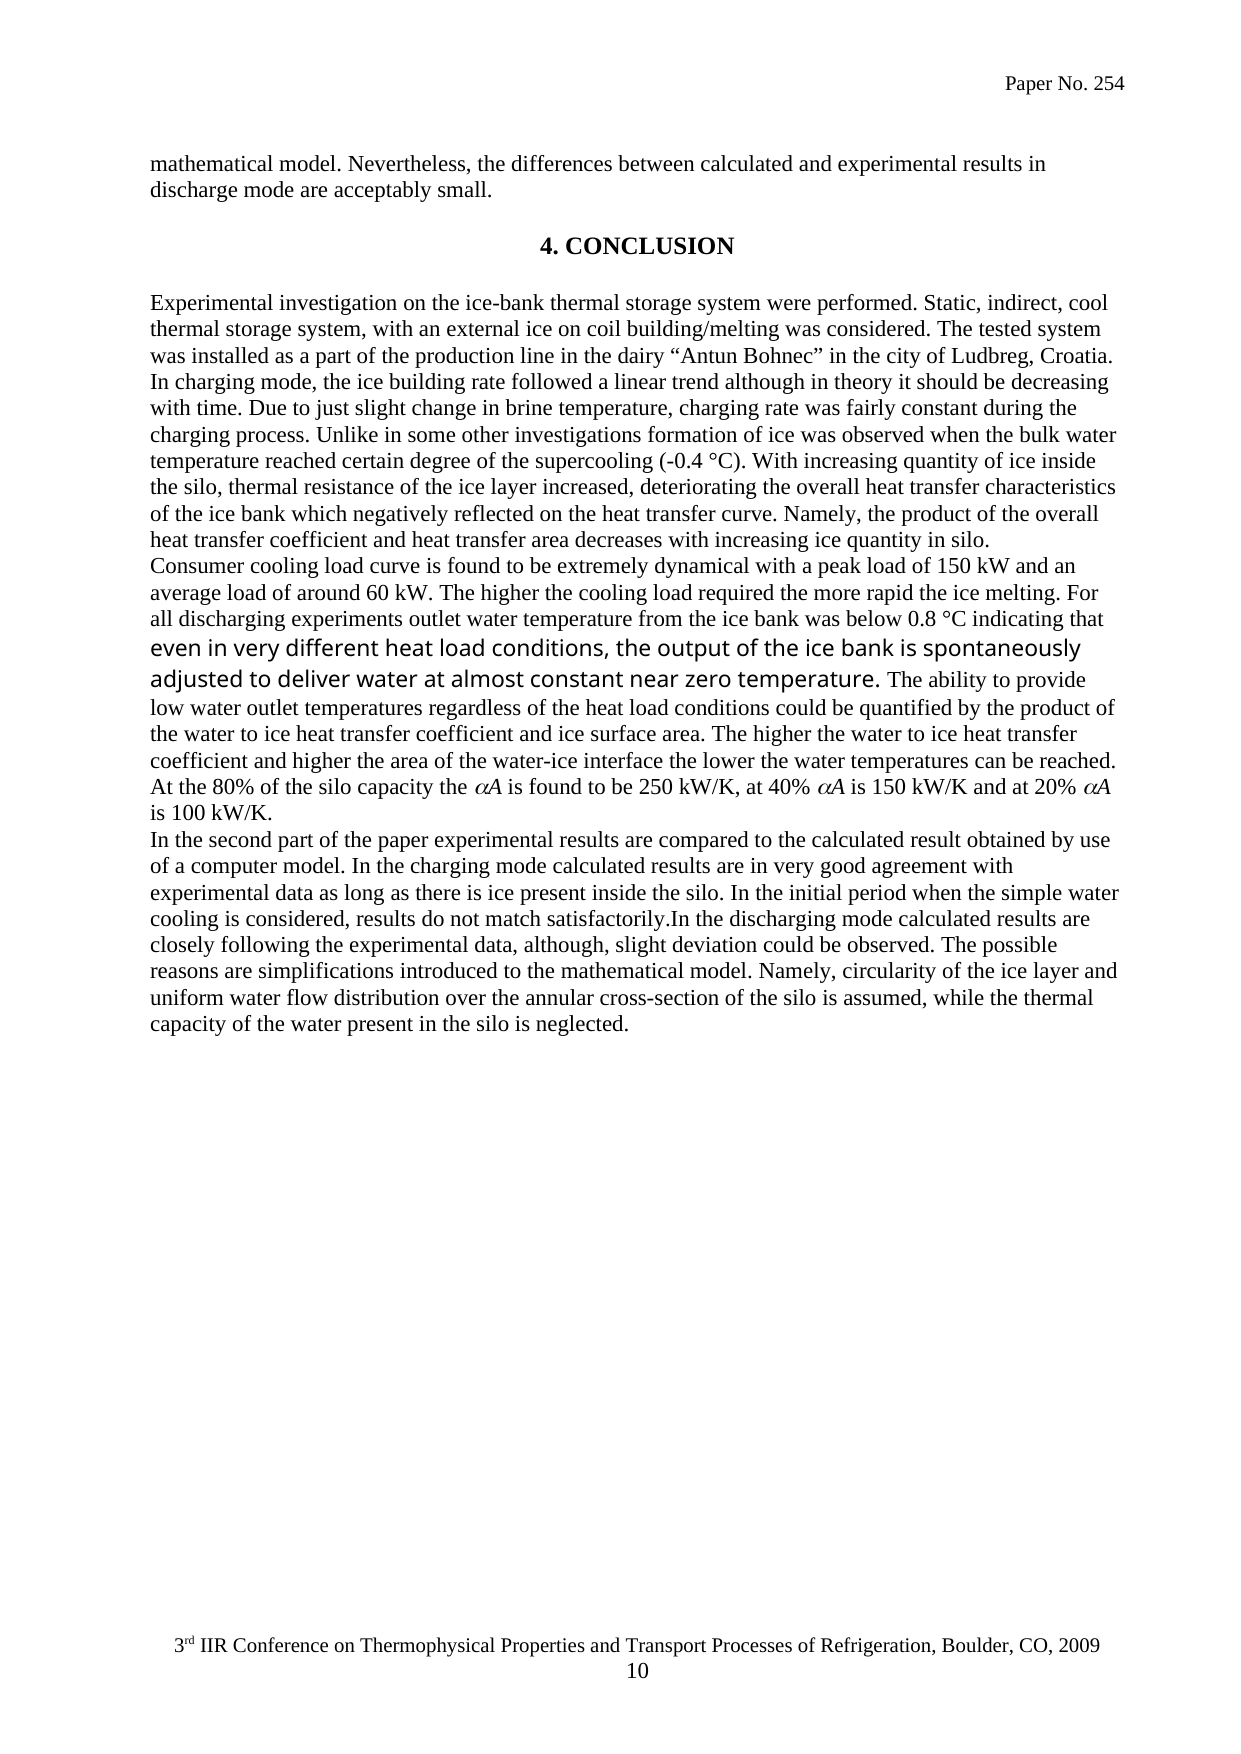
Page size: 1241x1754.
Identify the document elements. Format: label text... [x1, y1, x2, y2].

text In the second part of the paper experimental results are compared to the calculated result obtained by use of a computer model. In the charging mode calculated results are in very good agreement with experimental data as long as there is ice present inside the silo. In the initial period when the simple water cooling is considered, results do not match satisfactorily.In the discharging mode calculated results are closely following the experimental data, although, slight deviation could be observed. The possible reasons are simplifications introduced to the mathematical model. Namely, circularity of the ice layer and uniform water flow distribution over the annular cross-section of the silo is assumed, while the thermal capacity of the water present in the silo is neglected. [150, 826, 1124, 1037]
text 4. CONCLUSION [150, 231, 1124, 260]
text In charging mode, the ice building rate followed a linear trend although in theory it should be decreasing with time. Due to just slight change in brine temperature, charging rate was fairly constant during the charging process. Unlike in some other investigations formation of ice was observed when the bulk water temperature reached certain degree of the supercooling (-0.4 °C). With increasing quantity of ice inside the silo, thermal resistance of the ice layer increased, deteriorating the overall heat transfer characteristics of the ice bank which negatively reflected on the heat transfer curve. Namely, the product of the overall heat transfer coefficient and heat transfer area decreases with increasing ice quantity in silo. [150, 368, 1124, 552]
text Experimental investigation on the ice-bank thermal storage system were performed. Static, indirect, cool thermal storage system, with an external ice on coil building/melting was considered. The tested system was installed as a part of the production line in the dairy “Antun Bohnec” in the city of Ludbreg, Croatia. [150, 289, 1124, 368]
text Consumer cooling load curve is found to be extremely dynamical with a peak load of 150 kW and an average load of around 60 kW. The higher the cooling load required the more rapid the ice melting. For all discharging experiments outlet water temperature from the ice bank was below 0.8 °C indicating that even in very different heat load conditions, the output of the ice bank is spontaneously adjusted to deliver water at almost constant near zero temperature. The ability to provide low water outlet temperatures regardless of the heat load conditions could be quantified by the product of the water to ice heat transfer coefficient and ice surface area. The higher the water to ice heat transfer coefficient and higher the area of the water-ice interface the lower the water temperatures can be reached. At the 80% of the silo capacity the A is found to be 250 kW/K, at 40% A is 150 kW/K and at 20% A is 100 kW/K. [150, 552, 1124, 826]
text One more feature could be noticed in Fig. 14. At the beginning of the standstill period when there is no heat load, calculated temperature of the water in the silo is decreasing rapidly while the measured temperature is decreasing more slowly. One of the reasons is the capacity of the agitator which could not be changed in the calculation procedure, i.e. it had the same value for both discharging and standstill period (300 m3/h) while in reality during the standstill period the chilled water pump and silo agitator were idle. Consequently, the calculated heat transfer at water-ice interface was more intense and temperature drop was faster. Another reason is the neglected thermal capacity of the mass of water present in the silo in the mathematical model. Nevertheless, the differences between calculated and experimental results in discharge mode are acceptably small. [150, 150, 1124, 203]
